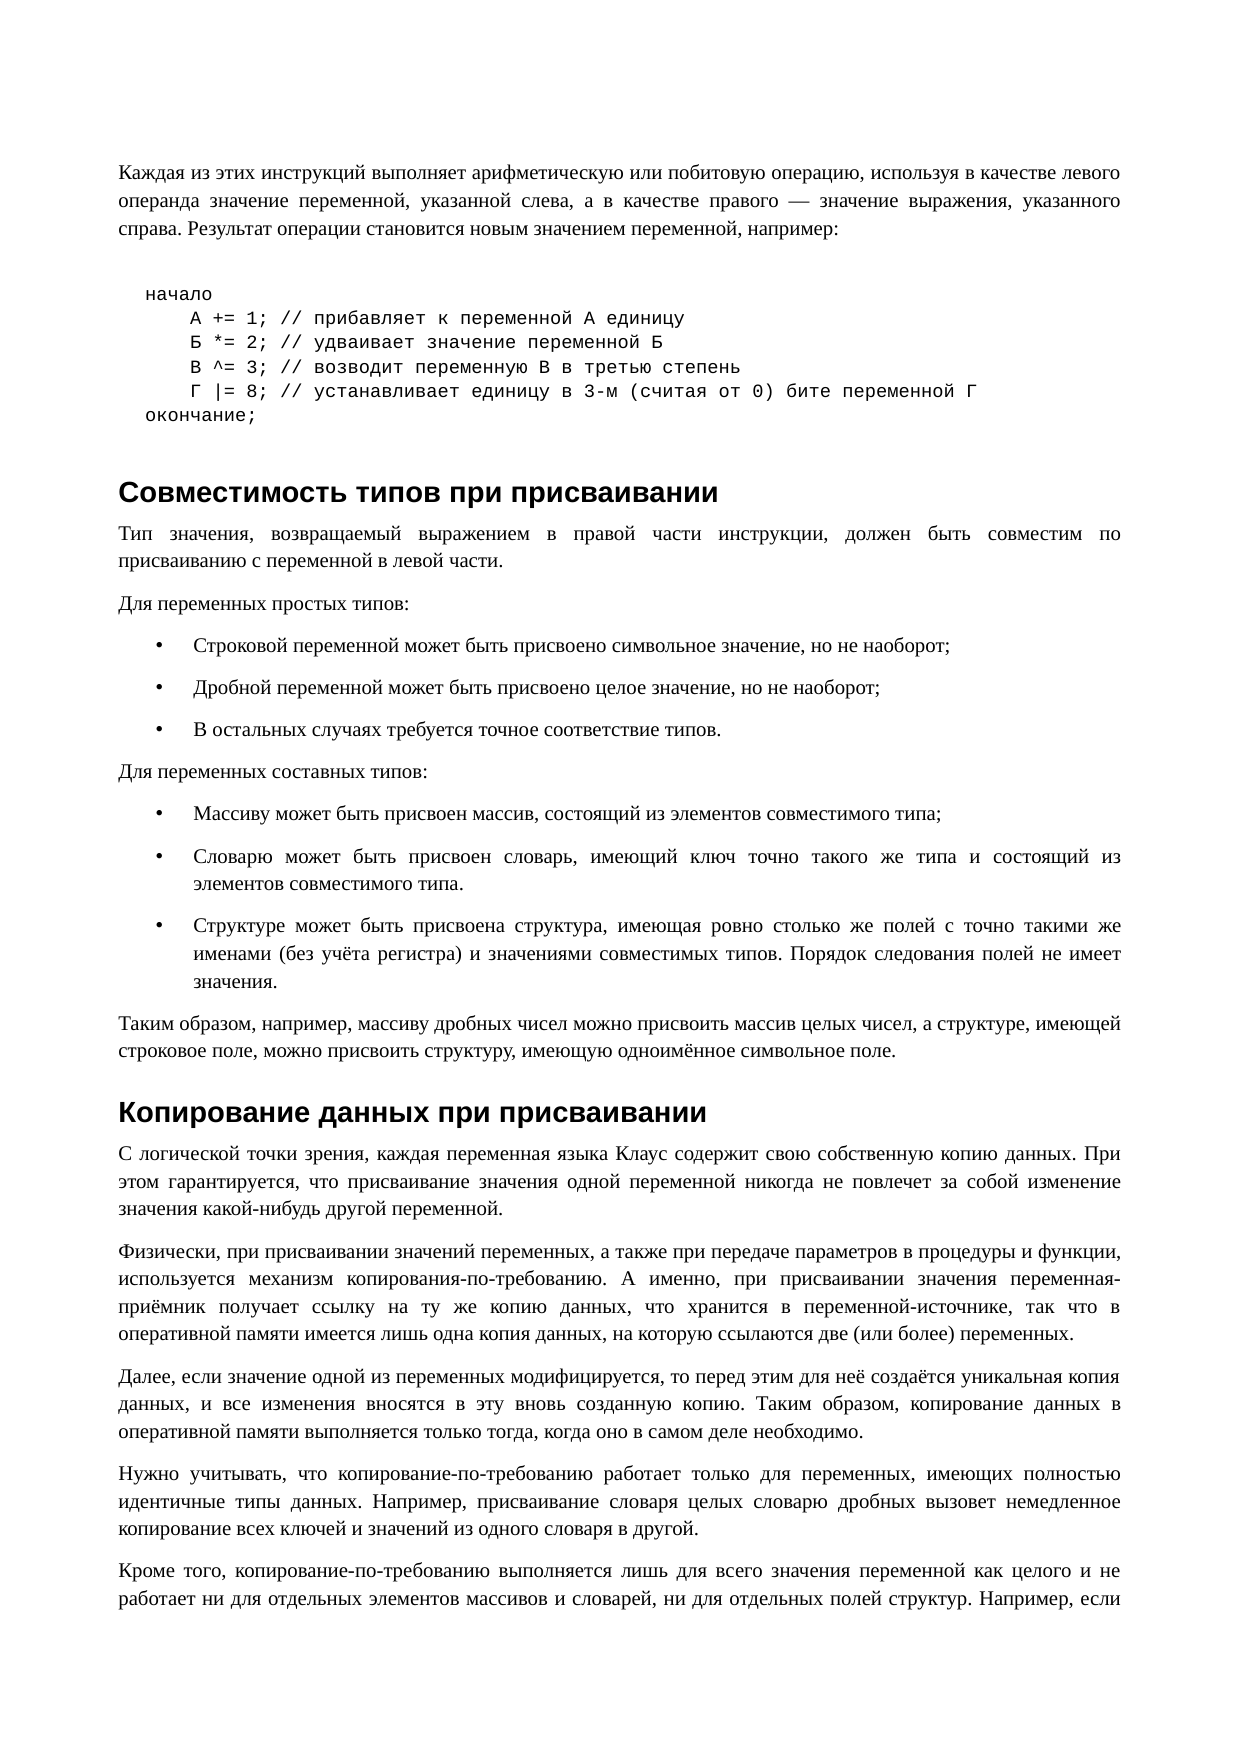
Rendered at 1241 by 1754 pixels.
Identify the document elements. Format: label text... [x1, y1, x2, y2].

text Кроме того, копирование-по-требованию выполняется лишь для всего значения переменной как целого и не работает ни для отдельных элементов массивов и словарей, ни для отдельных полей структур. Например, если [118, 1558, 1122, 1610]
list Строковой переменной может быть присвоено символьное значение, но не наоборот; [156, 633, 1122, 657]
list Дробной переменной может быть присвоено целое значение, но не наоборот; [156, 675, 1122, 699]
text Физически, при присваивании значений переменных, а также при передаче параметров в процедуры и функции, используется механизм копирования-по-требованию. А именно, при присваивании значения переменная-приёмник получает ссылку на ту же копию данных, что хранится в переменной-источнике, так что в оперативной памяти имеется лишь одна копия данных, на которую ссылаются две (или более) переменных. [118, 1238, 1122, 1345]
subtitle Совместимость типов при присваивании [118, 474, 1122, 508]
text Для переменных составных типов: [118, 759, 1122, 783]
list В остальных случаях требуется точное соответствие типов. [156, 717, 1122, 741]
text В ^= 3; // возводит переменную В в третью степень Г |= 8; // устанавливает единицу в 3-м (считая от 0) бите переменной Г [136, 348, 1104, 397]
list Структуре может быть присвоена структура, имеющая ровно столько же полей с точно такими же именами (без учёта регистра) и значениями совместимых типов. Порядок следования полей не имеет значения. [156, 913, 1122, 993]
text С логической точки зрения, каждая переменная языка Клаус содержит свою собственную копию данных. При этом гарантируется, что присваивание значения одной переменной никогда не повлечет за собой изменение значения какой-нибудь другой переменной. [118, 1141, 1122, 1220]
list Массиву может быть присвоен массив, состоящий из элементов совместимого типа; [156, 801, 1122, 825]
text Для переменных простых типов: [118, 590, 1122, 614]
text А += 1; // прибавляет к переменной А единицу [136, 300, 1104, 324]
subtitle Копирование данных при присваивании [118, 1095, 1122, 1129]
text Нужно учитывать, что копирование-по-требованию работает только для переменных, имеющих полностью идентичные типы данных. Например, присваивание словаря целых словарю дробных вызовет немедленное копирование всех ключей и значений из одного словаря в другой. [118, 1461, 1122, 1540]
text начало [136, 275, 1104, 300]
text окончание; [136, 397, 1104, 436]
list Словарю может быть присвоен словарь, имеющий ключ точно такого же типа и состоящий из элементов совместимого типа. [156, 843, 1122, 895]
text Каждая из этих инструкций выполняет арифметическую или побитовую операцию, используя в качестве левого операнда значение переменной, указанной слева, а в качестве правого — значение выражения, указанного справа. Результат операции становится новым значением переменной, например: [118, 160, 1122, 239]
text Тип значения, возвращаемый выражением в правой части инструкции, должен быть совместим по присваиванию с переменной в левой части. [118, 521, 1122, 572]
text Далее, если значение одной из переменных модифицируется, то перед этим для неё создаётся уникальная копия данных, и все изменения вносятся в эту вновь созданную копию. Таким образом, копирование данных в оперативной памяти выполняется только тогда, когда оно в самом деле необходимо. [118, 1363, 1122, 1443]
text Таким образом, например, массиву дробных чисел можно присвоить массив целых чисел, а структуре, имеющей строковое поле, можно присвоить структуру, имеющую одноимённое символьное поле. [118, 1011, 1122, 1062]
text Б *= 2; // удваивает значение переменной Б [136, 324, 1104, 348]
